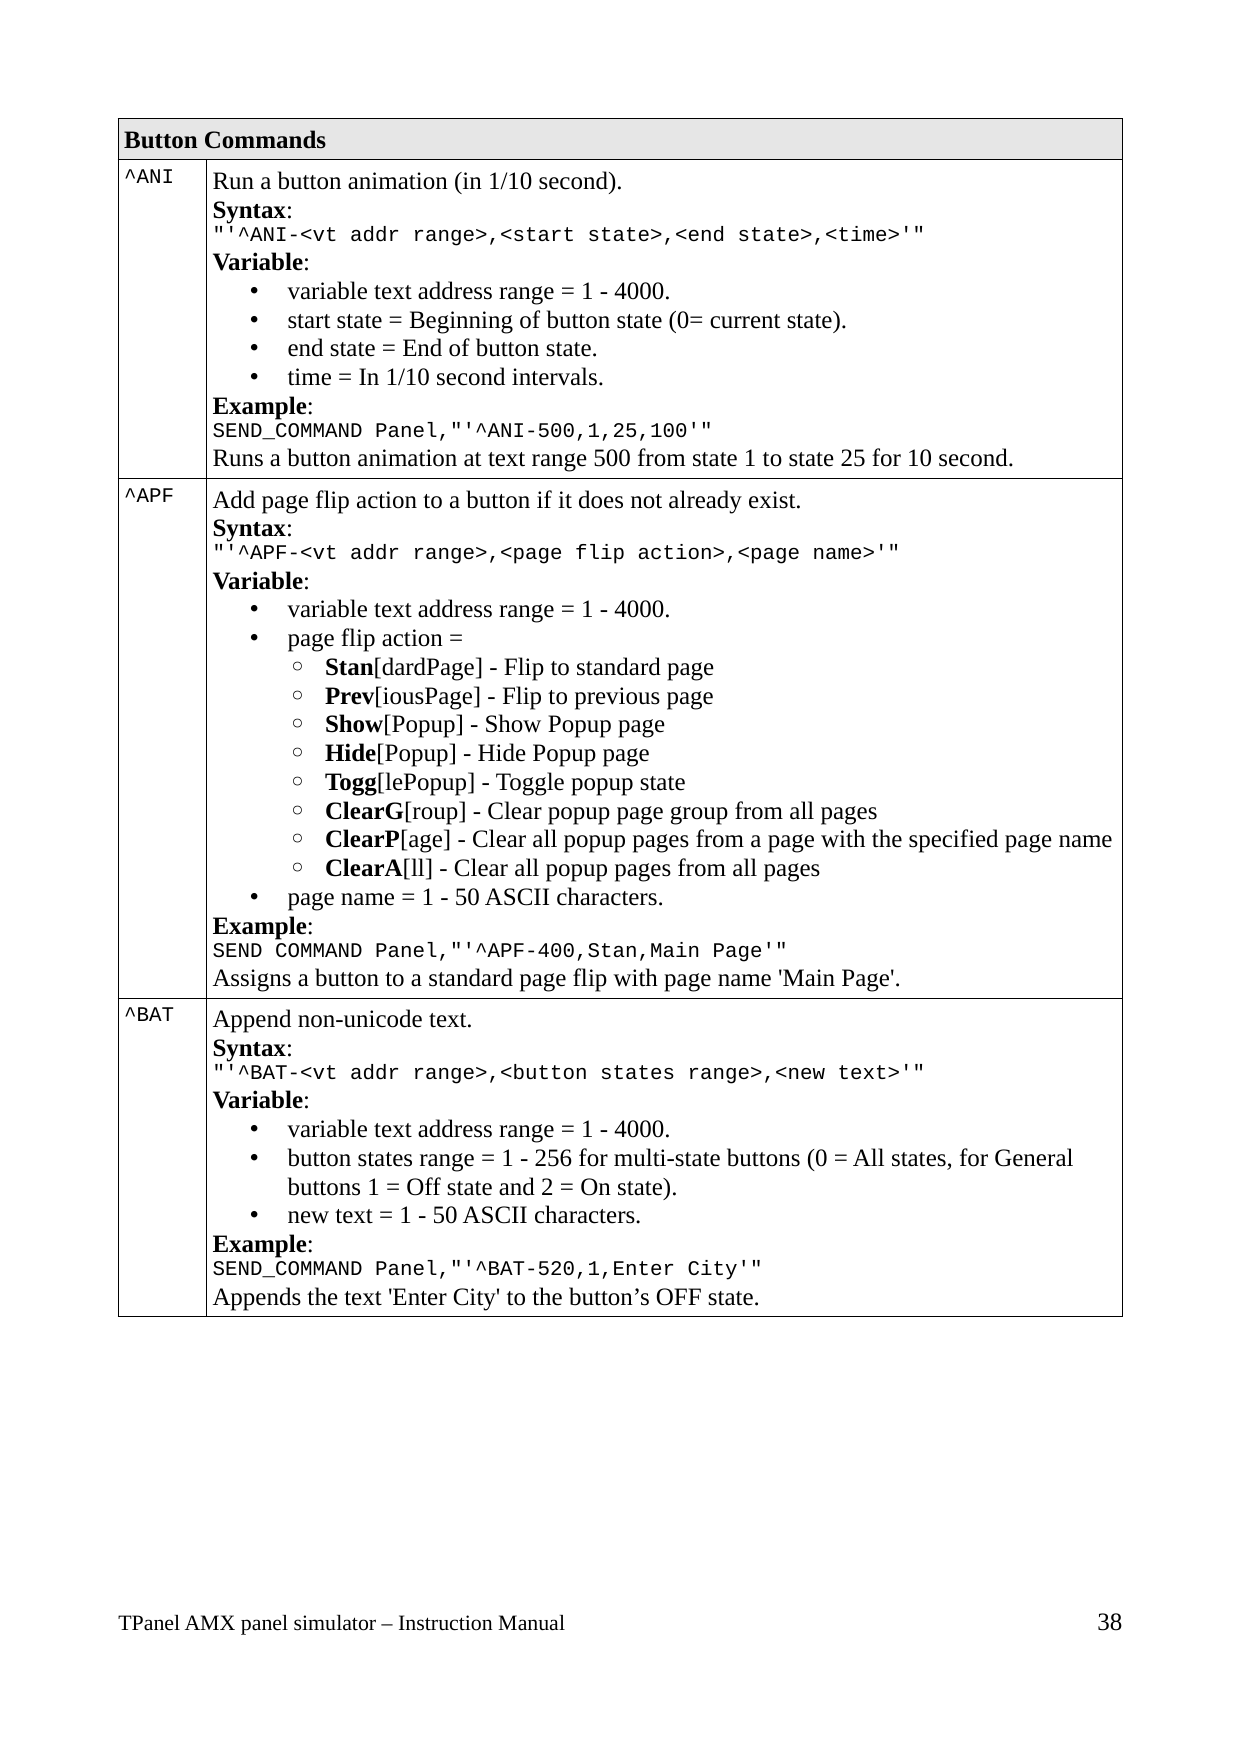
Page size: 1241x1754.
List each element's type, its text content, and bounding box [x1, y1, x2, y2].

table_cell ^BAT [119, 999, 206, 1316]
table_cell Append non-unicode text. Syntax: "'^BAT-<vt addr range>,<button states range>,<new text>'" Variable: variable text address range = 1 - 4000. button states range = 1 - 256 for multi-state buttons (0 = All states, for General buttons 1 = Off state and 2 = On state). new text = 1 - 50 ASCII characters. Example: SEND_COMMAND Panel,"'^BAT-520,1,Enter City'" Appends the text 'Enter City' to the button’s OFF state. [207, 999, 1122, 1316]
table_cell ^ANI [119, 160, 206, 478]
table_header Button Commands [119, 119, 1122, 159]
table_cell Run a button animation (in 1/10 second). Syntax: "'^ANI-<vt addr range>,<start state>,<end state>,<time>'" Variable: variable text address range = 1 - 4000. start state = Beginning of button state (0= current state). end state = End of button state. time = In 1/10 second intervals. Example: SEND_COMMAND Panel,"'^ANI-500,1,25,100'" Runs a button animation at text range 500 from state 1 to state 25 for 10 second. [207, 160, 1122, 478]
table_cell Add page flip action to a button if it does not already exist. Syntax: "'^APF-<vt addr range>,<page flip action>,<page name>'" Variable: variable text address range = 1 - 4000. page flip action = Stan[dardPage] - Flip to standard page Prev[iousPage] - Flip to previous page Show[Popup] - Show Popup page Hide[Popup] - Hide Popup page Togg[lePopup] - Toggle popup state ClearG[roup] - Clear popup page group from all pages ClearP[age] - Clear all popup pages from a page with the specified page name ClearA[ll] - Clear all popup pages from all pages page name = 1 - 50 ASCII characters. Example: SEND COMMAND Panel,"'^APF-400,Stan,Main Page'" Assigns a button to a standard page flip with page name 'Main Page'. [207, 479, 1122, 998]
table_cell ^APF [119, 479, 206, 998]
